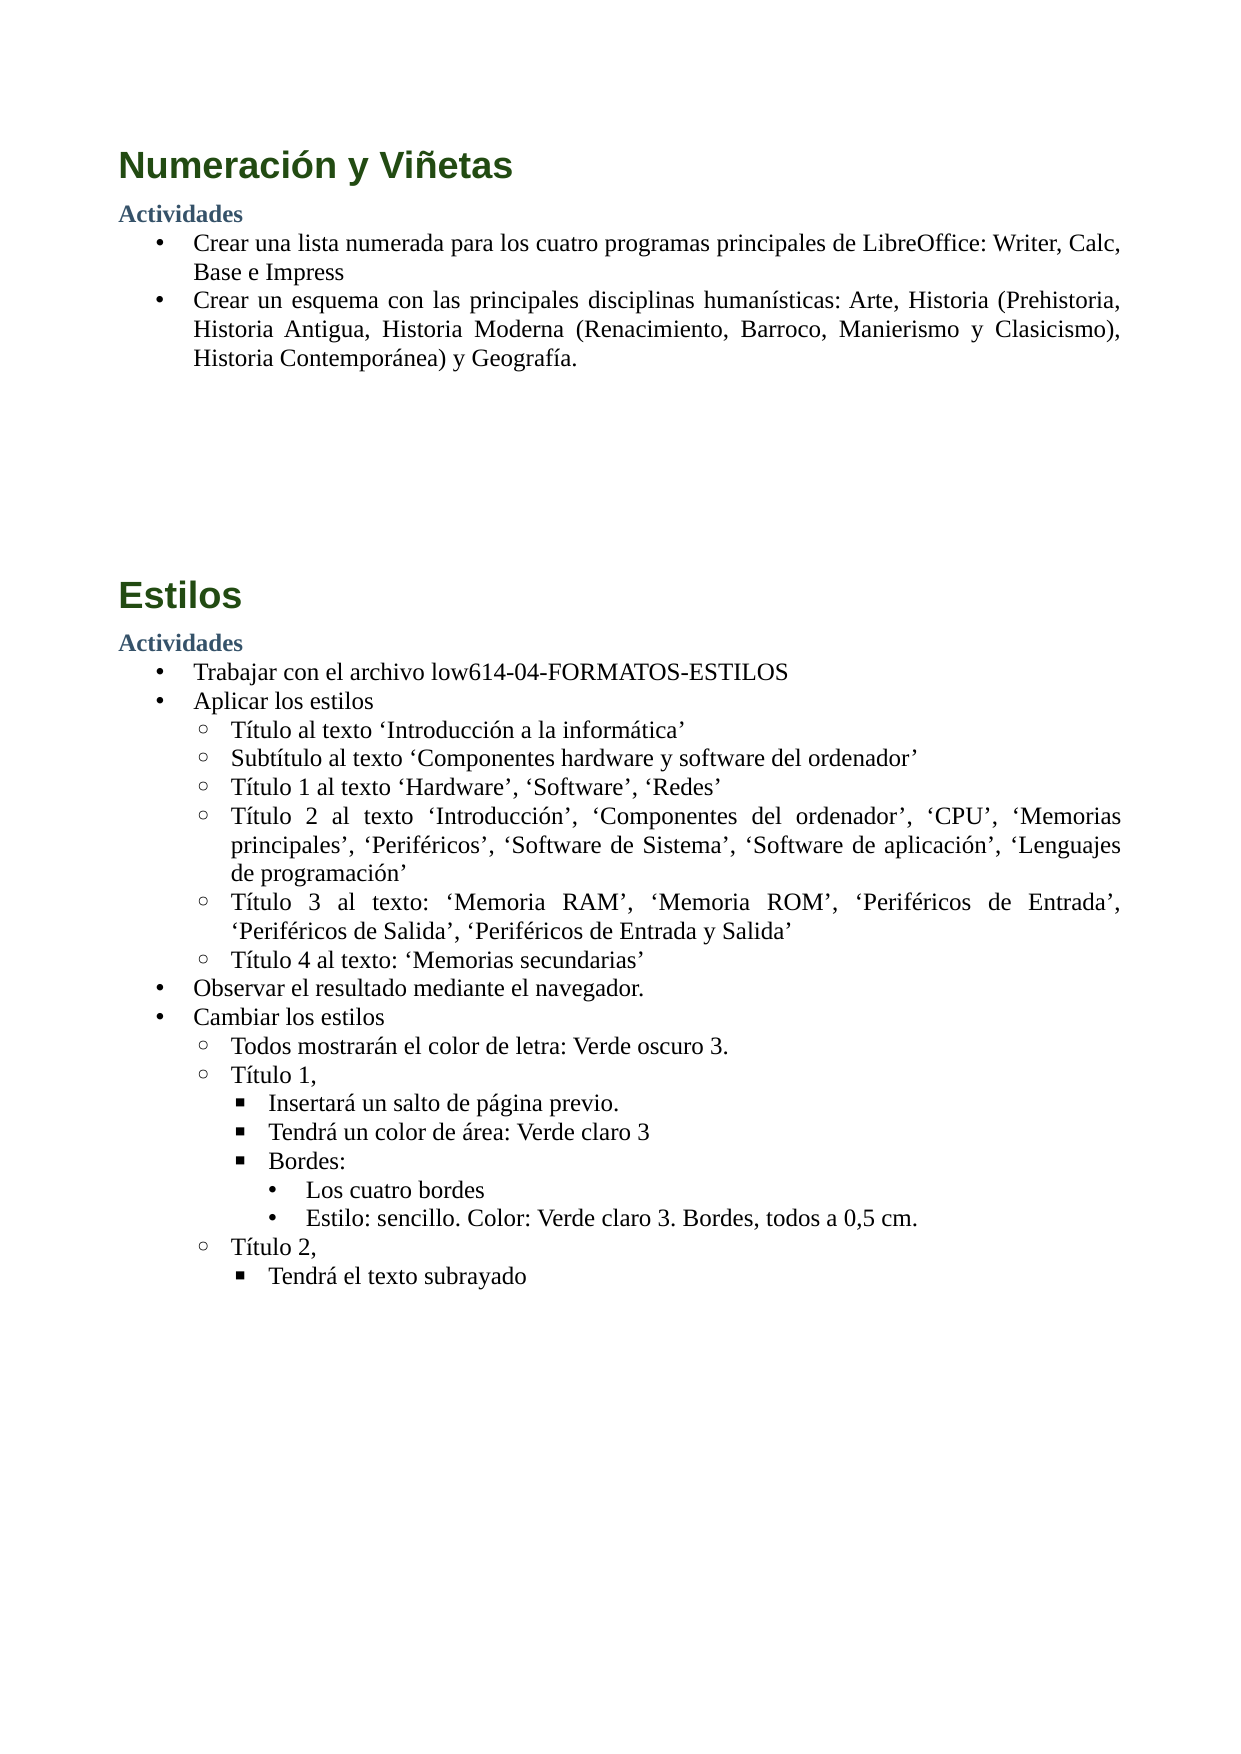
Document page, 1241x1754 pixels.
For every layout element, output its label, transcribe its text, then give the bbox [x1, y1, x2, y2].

list Aplicar los estilos [156, 634, 1122, 662]
list Los cuatro bordes [268, 1122, 1122, 1151]
list Título 2, [193, 1180, 1122, 1209]
list Insertará un salto de página previo. [231, 1036, 1122, 1065]
list Título 3 al texto: ‘Memoria RAM’, ‘Memoria ROM’, ‘Periféricos de Entrada’, ‘Periféricos de Salida’, ‘Periféricos de Entrada y Salida’ [193, 835, 1122, 892]
text Actividades [118, 199, 1122, 228]
list Título 4 al texto: ‘Memorias secundarias’ [193, 892, 1122, 921]
list Cambiar los estilos [156, 950, 1122, 979]
subtitle Estilos [118, 547, 1122, 576]
subtitle Numeración y Viñetas [118, 143, 1122, 187]
list Crear un esquema con las principales disciplinas humanísticas: Arte, Historia (Prehistoria, Historia Antigua, Historia Moderna (Renacimiento, Barroco, Manierismo y Clasicismo), Historia Contemporánea) y Geografía. [155, 286, 1122, 372]
list Título 2 al texto ‘Introducción’, ‘Componentes del ordenador’, ‘CPU’, ‘Memorias principales’, ‘Periféricos’, ‘Software de Sistema’, ‘Software de aplicación’, ‘Lenguajes de programación’ [193, 749, 1122, 835]
list Tendrá un color de área: Verde claro 3 [231, 1065, 1122, 1094]
list Bordes: [231, 1094, 1122, 1122]
list Observar el resultado mediante el navegador. [156, 921, 1122, 950]
list Título 1 al texto ‘Hardware’, ‘Software’, ‘Redes’ [193, 720, 1122, 749]
list Título al texto ‘Introducción a la informática’ [193, 662, 1122, 691]
list Tendrá el texto subrayado [231, 1209, 1122, 1237]
list Trabajar con el archivo low614-04-FORMATOS-ESTILOS [156, 605, 1122, 634]
text Actividades [118, 576, 1122, 605]
list Todos mostrarán el color de letra: Verde oscuro 3. [193, 979, 1122, 1007]
list Subtítulo al texto ‘Componentes hardware y software del ordenador’ [193, 691, 1122, 720]
list Crear una lista numerada para los cuatro programas principales de LibreOffice: Writer, Calc, Base e Impress [156, 228, 1122, 286]
list Título 1, [193, 1007, 1122, 1036]
list Estilo: sencillo. Color: Verde claro 3. Bordes, todos a 0,5 cm. [268, 1151, 1122, 1180]
